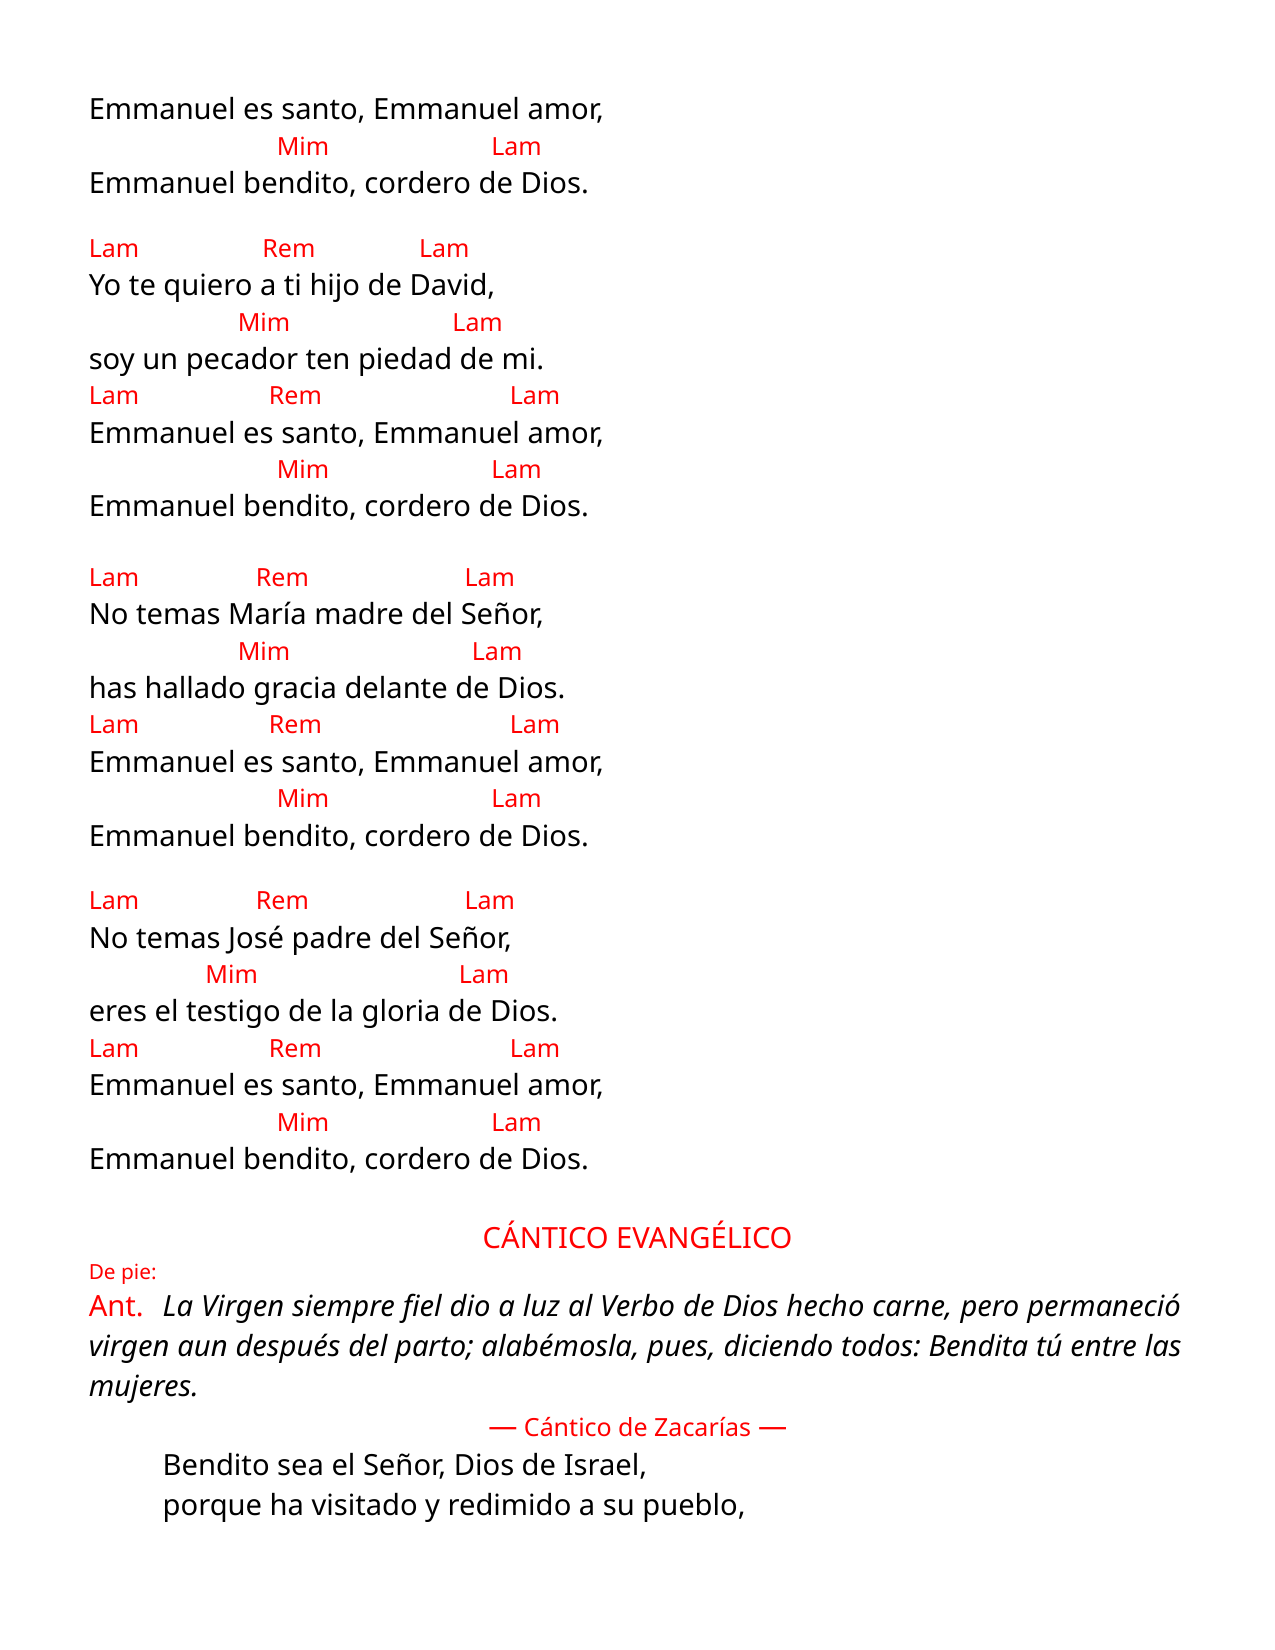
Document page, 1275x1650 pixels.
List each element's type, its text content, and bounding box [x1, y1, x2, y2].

text has hallado gracia delante de Dios. [88, 667, 1186, 707]
text Mim Lam [88, 633, 1186, 667]
text Emmanuel bendito, cordero de Dios. [88, 815, 1186, 854]
text Mim Lam [88, 1104, 1186, 1138]
text Lam Rem Lam [88, 378, 1186, 412]
text Emmanuel bendito, cordero de Dios. [88, 1138, 1186, 1178]
text Emmanuel es santo, Emmanuel amor, [88, 412, 1186, 452]
text Emmanuel es santo, Emmanuel amor, [88, 88, 1186, 128]
text Emmanuel bendito, cordero de Dios. [88, 486, 1186, 525]
text — Cántico de Zacarías — [88, 1405, 1186, 1444]
text Yo te quiero a ti hijo de David, [88, 264, 1186, 304]
text Mim Lam [88, 128, 1186, 162]
text Bendito sea el Señor, Dios de Israel, [88, 1444, 1186, 1484]
text Lam Rem Lam [88, 883, 1186, 917]
text Mim Lam [88, 452, 1186, 486]
text Mim Lam [88, 957, 1186, 991]
text porque ha visitado y redimido a su pueblo, [88, 1484, 1186, 1524]
text No temas María madre del Señor, [88, 593, 1186, 633]
text No temas José padre del Señor, [88, 917, 1186, 957]
text soy un pecador ten piedad de mi. [88, 338, 1186, 378]
text Lam Rem Lam [88, 230, 1186, 264]
text Lam Rem Lam [88, 707, 1186, 741]
text Lam Rem Lam [88, 559, 1186, 593]
text eres el testigo de la gloria de Dios. [88, 991, 1186, 1030]
text Emmanuel es santo, Emmanuel amor, [88, 741, 1186, 781]
text CÁNTICO EVANGÉLICO [88, 1218, 1186, 1257]
text Ant. La Virgen siempre fiel dio a luz al Verbo de Dios hecho carne, pero permaneció virgen aun después del parto; alabémosla, pues, diciendo todos: Bendita tú entre las mujeres. [88, 1286, 1186, 1405]
text Lam Rem Lam [88, 1030, 1186, 1064]
text Mim Lam [88, 781, 1186, 815]
text De pie: [88, 1257, 1186, 1286]
text Emmanuel es santo, Emmanuel amor, [88, 1064, 1186, 1104]
text Mim Lam [88, 304, 1186, 338]
text Emmanuel bendito, cordero de Dios. [88, 162, 1186, 202]
